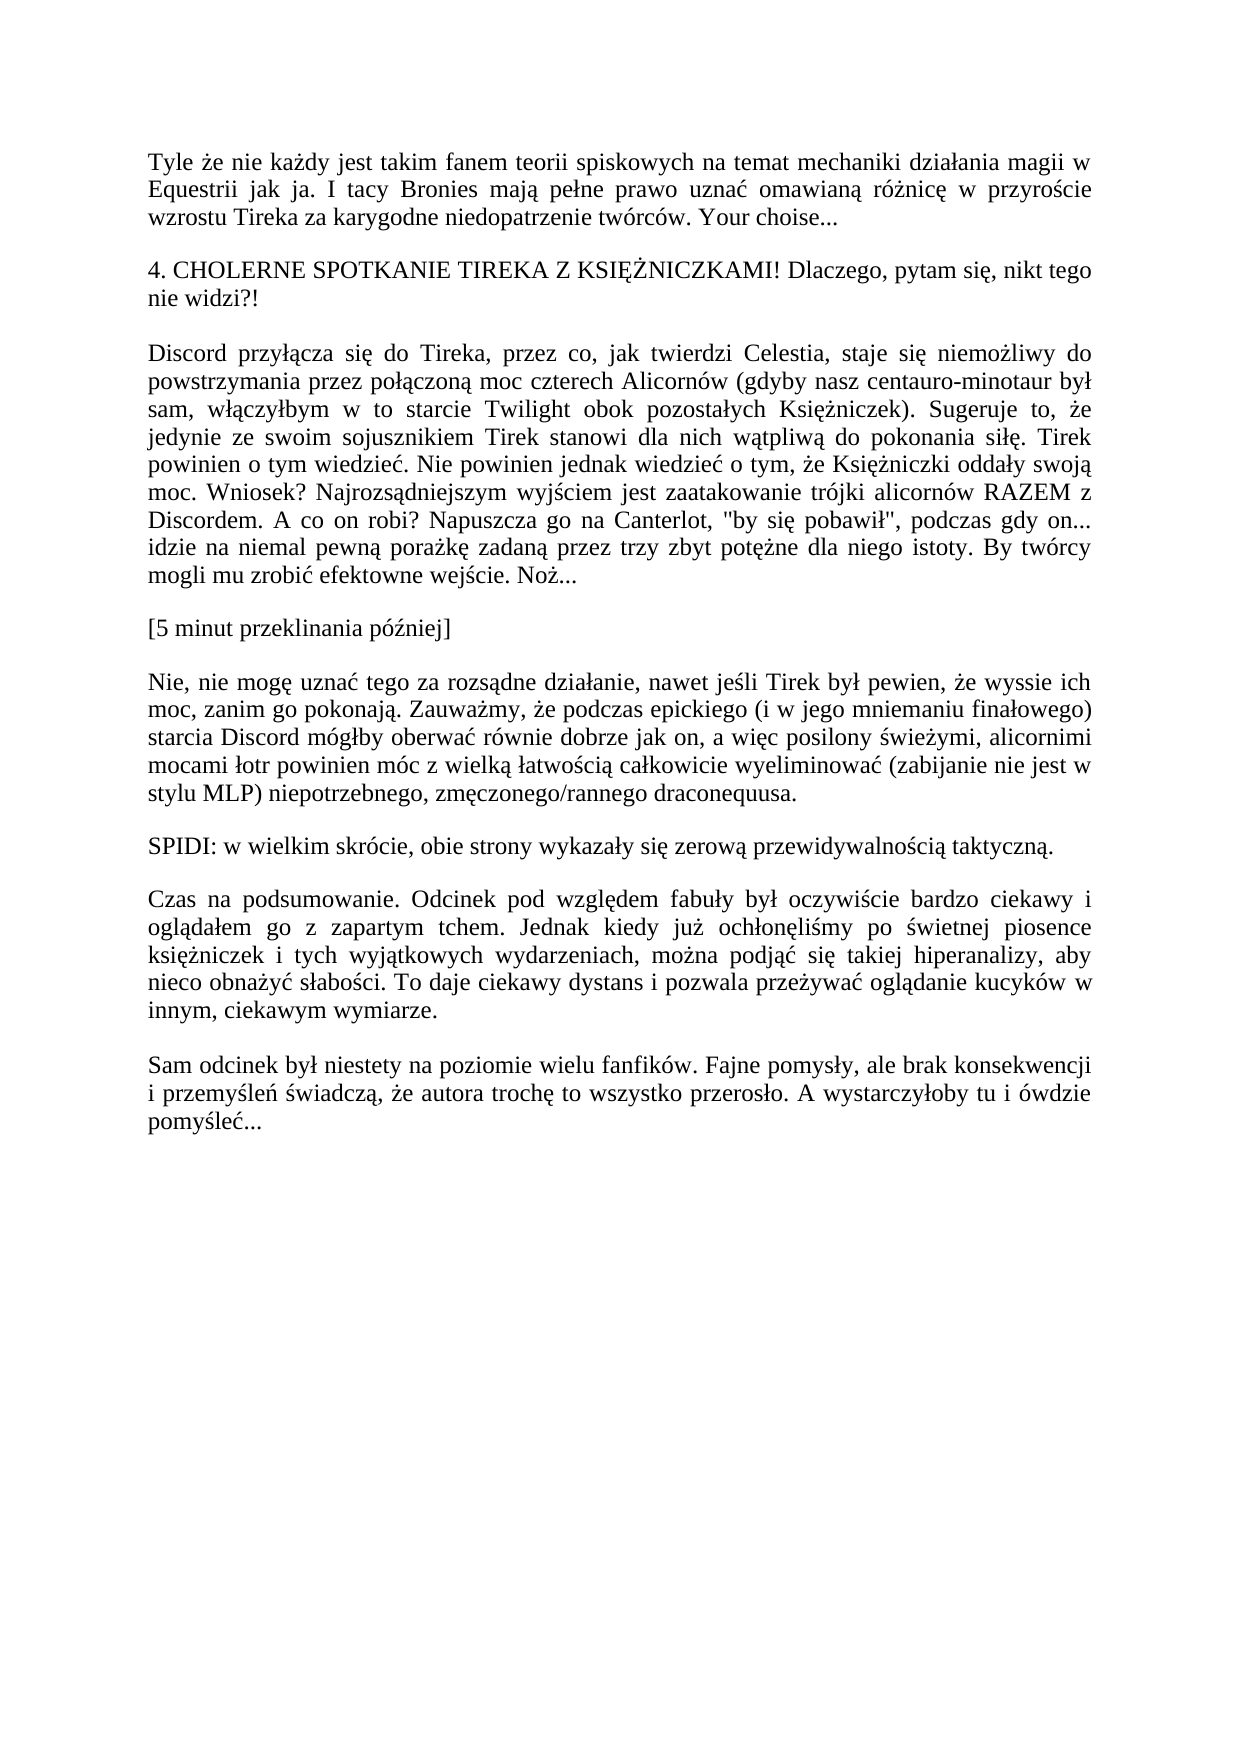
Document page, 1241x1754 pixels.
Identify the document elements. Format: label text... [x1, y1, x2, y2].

text Czas na podsumowanie. Odcinek pod względem fabuły był oczywiście bardzo ciekawy i oglądałem go z zapartym tchem. Jednak kiedy już ochłonęliśmy po świetnej piosence księżniczek i tych wyjątkowych wydarzeniach, można podjąć się takiej hiperanalizy, aby nieco obnażyć słabości. To daje ciekawy dystans i pozwala przeżywać oglądanie kucyków w innym, ciekawym wymiarze. [148, 885, 1093, 1024]
text SPIDI: w wielkim skrócie, obie strony wykazały się zerową przewidywalnością taktyczną. [148, 832, 1093, 860]
text Tyle że nie każdy jest takim fanem teorii spiskowych na temat mechaniki działania magii w Equestrii jak ja. I tacy Bronies mają pełne prawo uznać omawianą różnicę w przyroście wzrostu Tireka za karygodne niedopatrzenie twórców. Your choise... [148, 148, 1093, 231]
text Discord przyłącza się do Tireka, przez co, jak twierdzi Celestia, staje się niemożliwy do powstrzymania przez połączoną moc czterech Alicornów (gdyby nasz centauro-minotaur był sam, włączyłbym w to starcie Twilight obok pozostałych Księżniczek). Sugeruje to, że jedynie ze swoim sojusznikiem Tirek stanowi dla nich wątpliwą do pokonania siłę. Tirek powinien o tym wiedzieć. Nie powinien jednak wiedzieć o tym, że Księżniczki oddały swoją moc. Wniosek? Najrozsądniejszym wyjściem jest zaatakowanie trójki alicornów RAZEM z Discordem. A co on robi? Napuszcza go na Canterlot, "by się pobawił", podczas gdy on... idzie na niemal pewną porażkę zadaną przez trzy zbyt potężne dla niego istoty. By twórcy mogli mu zrobić efektowne wejście. Noż... [148, 339, 1093, 589]
text Nie, nie mogę uznać tego za rozsądne działanie, nawet jeśli Tirek był pewien, że wyssie ich moc, zanim go pokonają. Zauważmy, że podczas epickiego (i w jego mniemaniu finałowego) starcia Discord mógłby oberwać równie dobrze jak on, a więc posilony świeżymi, alicornimi mocami łotr powinien móc z wielką łatwością całkowicie wyeliminować (zabijanie nie jest w stylu MLP) niepotrzebnego, zmęczonego/rannego draconequusa. [148, 668, 1093, 806]
text [5 minut przeklinania później] [148, 614, 1093, 642]
text Sam odcinek był niestety na poziomie wielu fanfików. Fajne pomysły, ale brak konsekwencji i przemyśleń świadczą, że autora trochę to wszystko przerosło. A wystarczyłoby tu i ówdzie pomyśleć... [148, 1052, 1093, 1135]
text 4. CHOLERNE SPOTKANIE TIREKA Z KSIĘŻNICZKAMI! Dlaczego, pytam się, nikt tego nie widzi?! [148, 256, 1093, 312]
